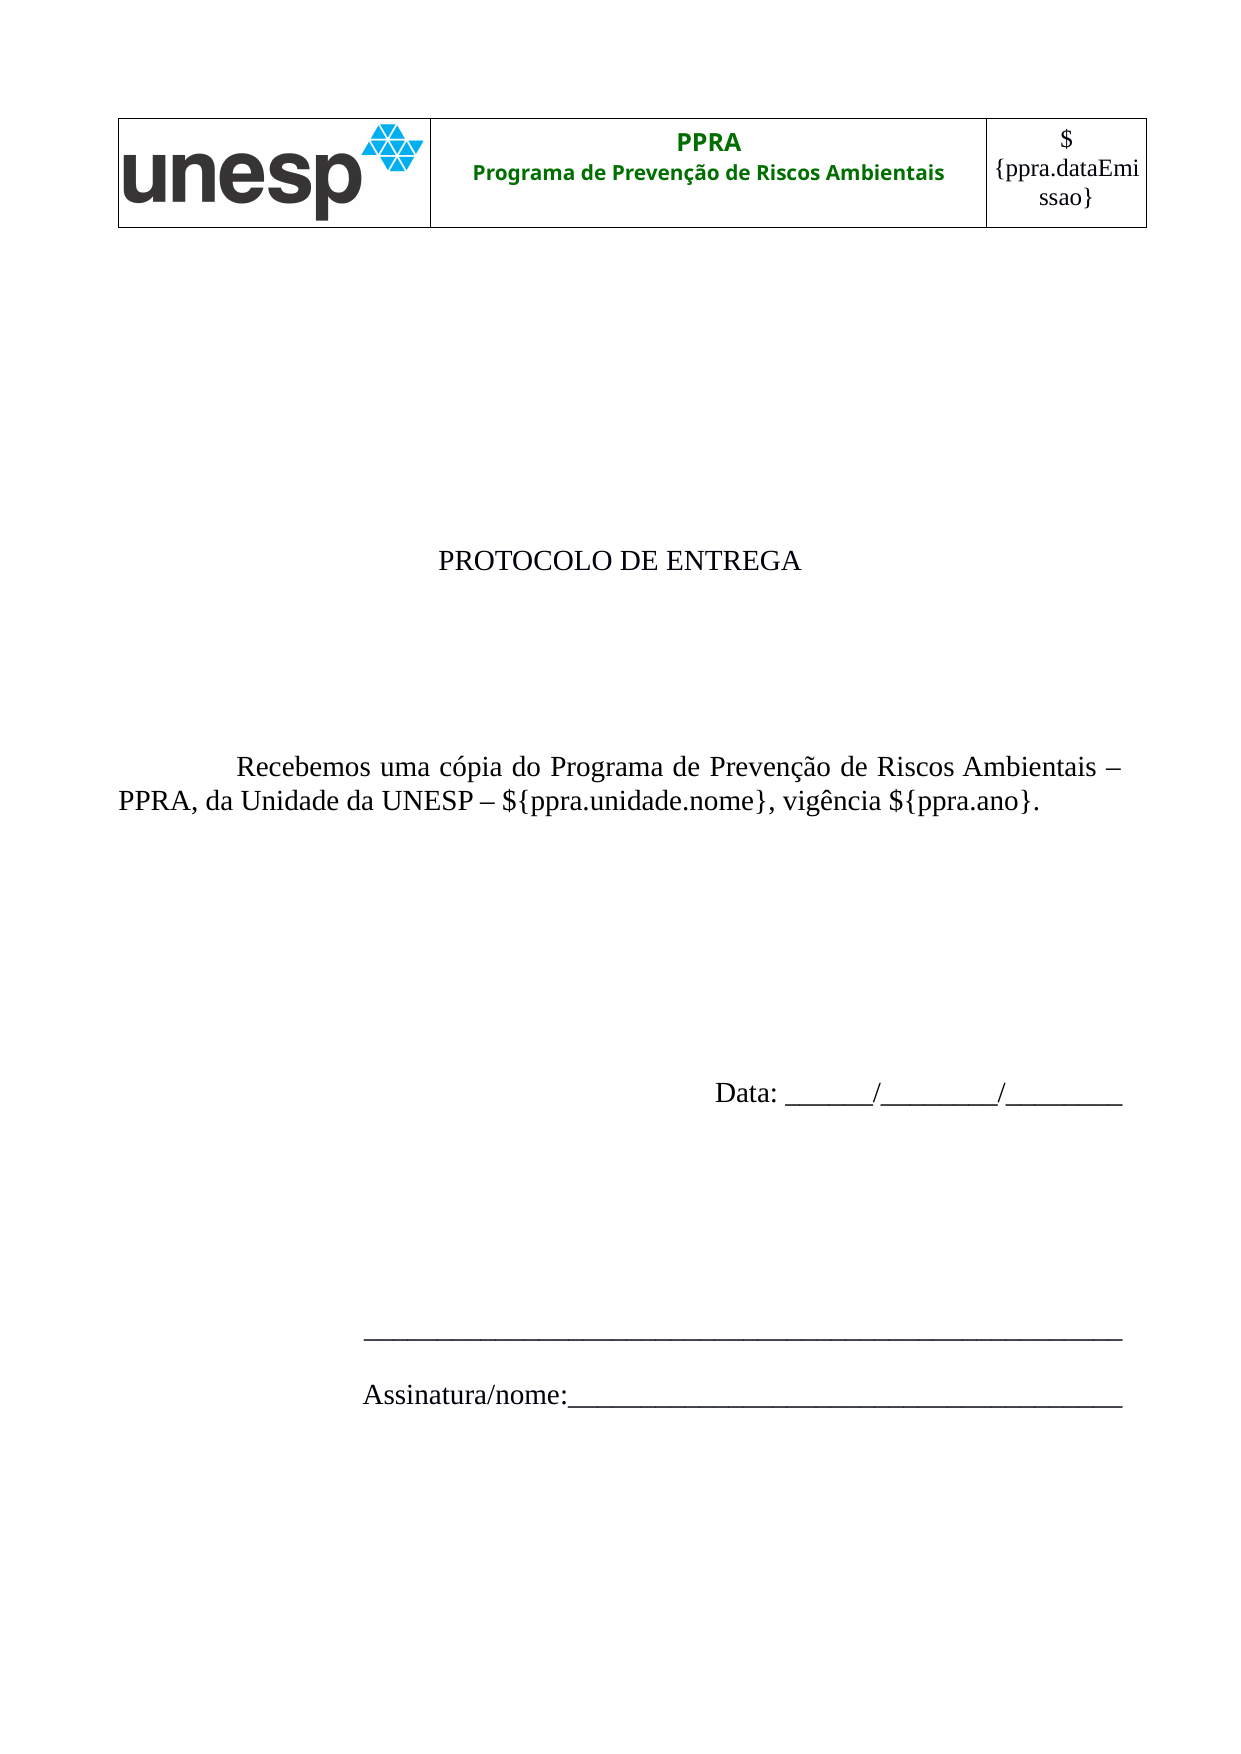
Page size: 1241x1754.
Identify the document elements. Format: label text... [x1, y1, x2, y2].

text Recebemos uma cópia do Programa de Prevenção de Riscos Ambientais – PPRA, da Unidade da UNESP – ${ppra.unidade.nome}, vigência ${ppra.ano}. [118, 749, 1122, 817]
text Assinatura/nome:______________________________________ [118, 1377, 1122, 1411]
text PROTOCOLO DE ENTREGA [118, 543, 1122, 577]
table_header PPRA Programa de Prevenção de Riscos Ambientais [431, 119, 986, 227]
text ____________________________________________________ [118, 1310, 1122, 1344]
text Data: ______/________/________ [118, 1075, 1122, 1109]
picture [123, 124, 424, 221]
table_header [119, 119, 430, 227]
table_header ${ppra.dataEmissao} [987, 119, 1146, 227]
